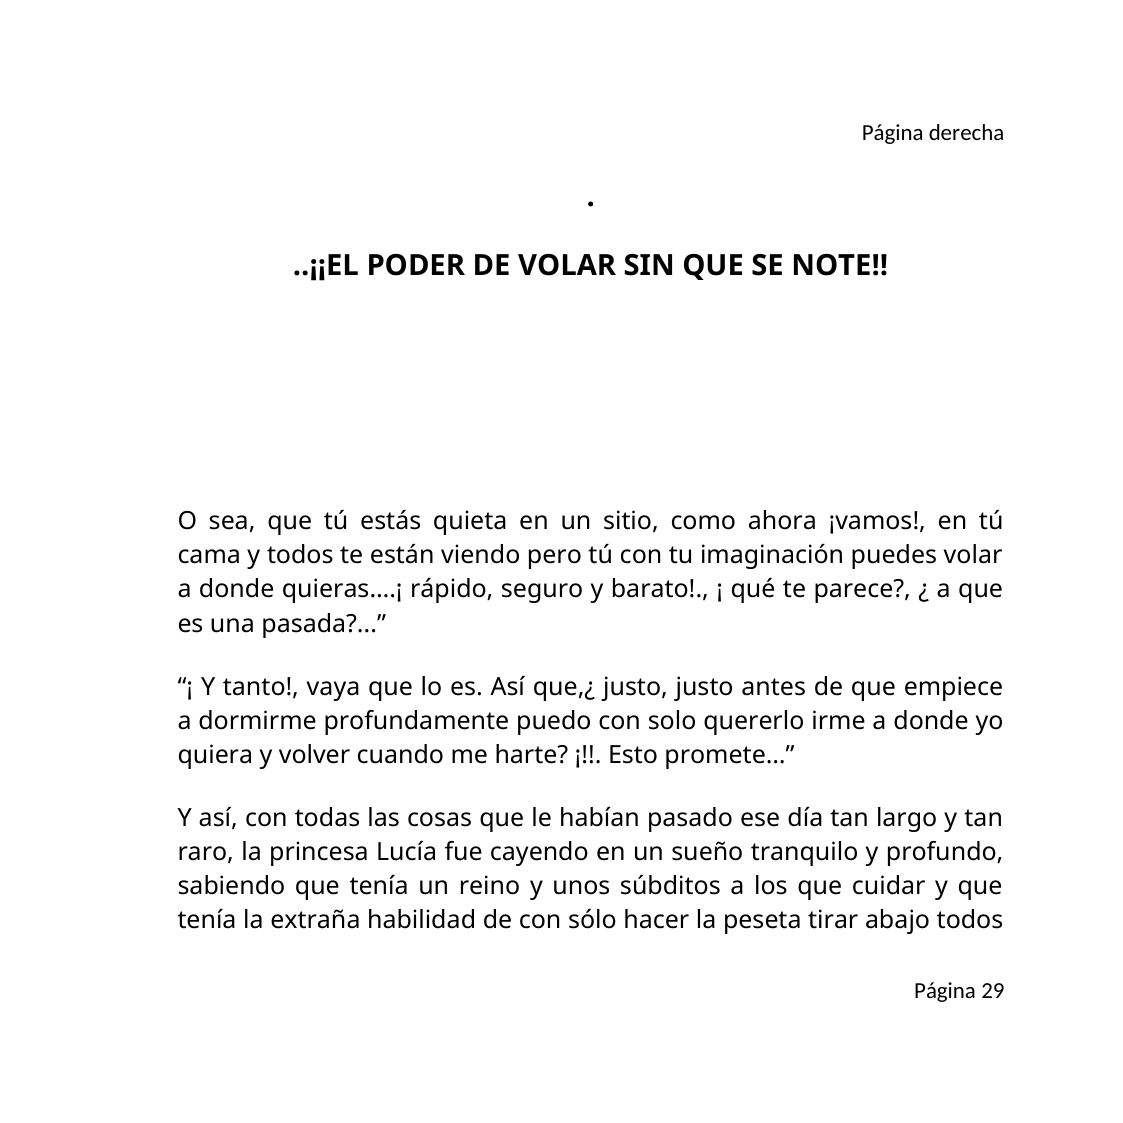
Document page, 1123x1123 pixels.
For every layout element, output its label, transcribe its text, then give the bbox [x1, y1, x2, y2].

text ..¡¡EL PODER DE VOLAR SIN QUE SE NOTE!! [177, 244, 1004, 284]
text “¡ Y tanto!, vaya que lo es. Así que,¿ justo, justo antes de que empiece a dormirme profundamente puedo con solo quererlo irme a donde yo quiera y volver cuando me harte? ¡!!. Esto promete…” [177, 668, 1004, 771]
text O sea, que tú estás quieta en un sitio, como ahora ¡vamos!, en tú cama y todos te están viendo pero tú con tu imaginación puedes volar a donde quieras….¡ rápido, seguro y barato!., ¡ qué te parece?, ¿ a que es una pasada?...” [177, 503, 1004, 639]
text . [177, 176, 1004, 215]
text Y así, con todas las cosas que le habían pasado ese día tan largo y tan raro, la princesa Lucía fue cayendo en un sueño tranquilo y profundo, sabiendo que tenía un reino y unos súbditos a los que cuidar y que tenía la extraña habilidad de con sólo hacer la peseta tirar abajo todos [177, 800, 1004, 936]
